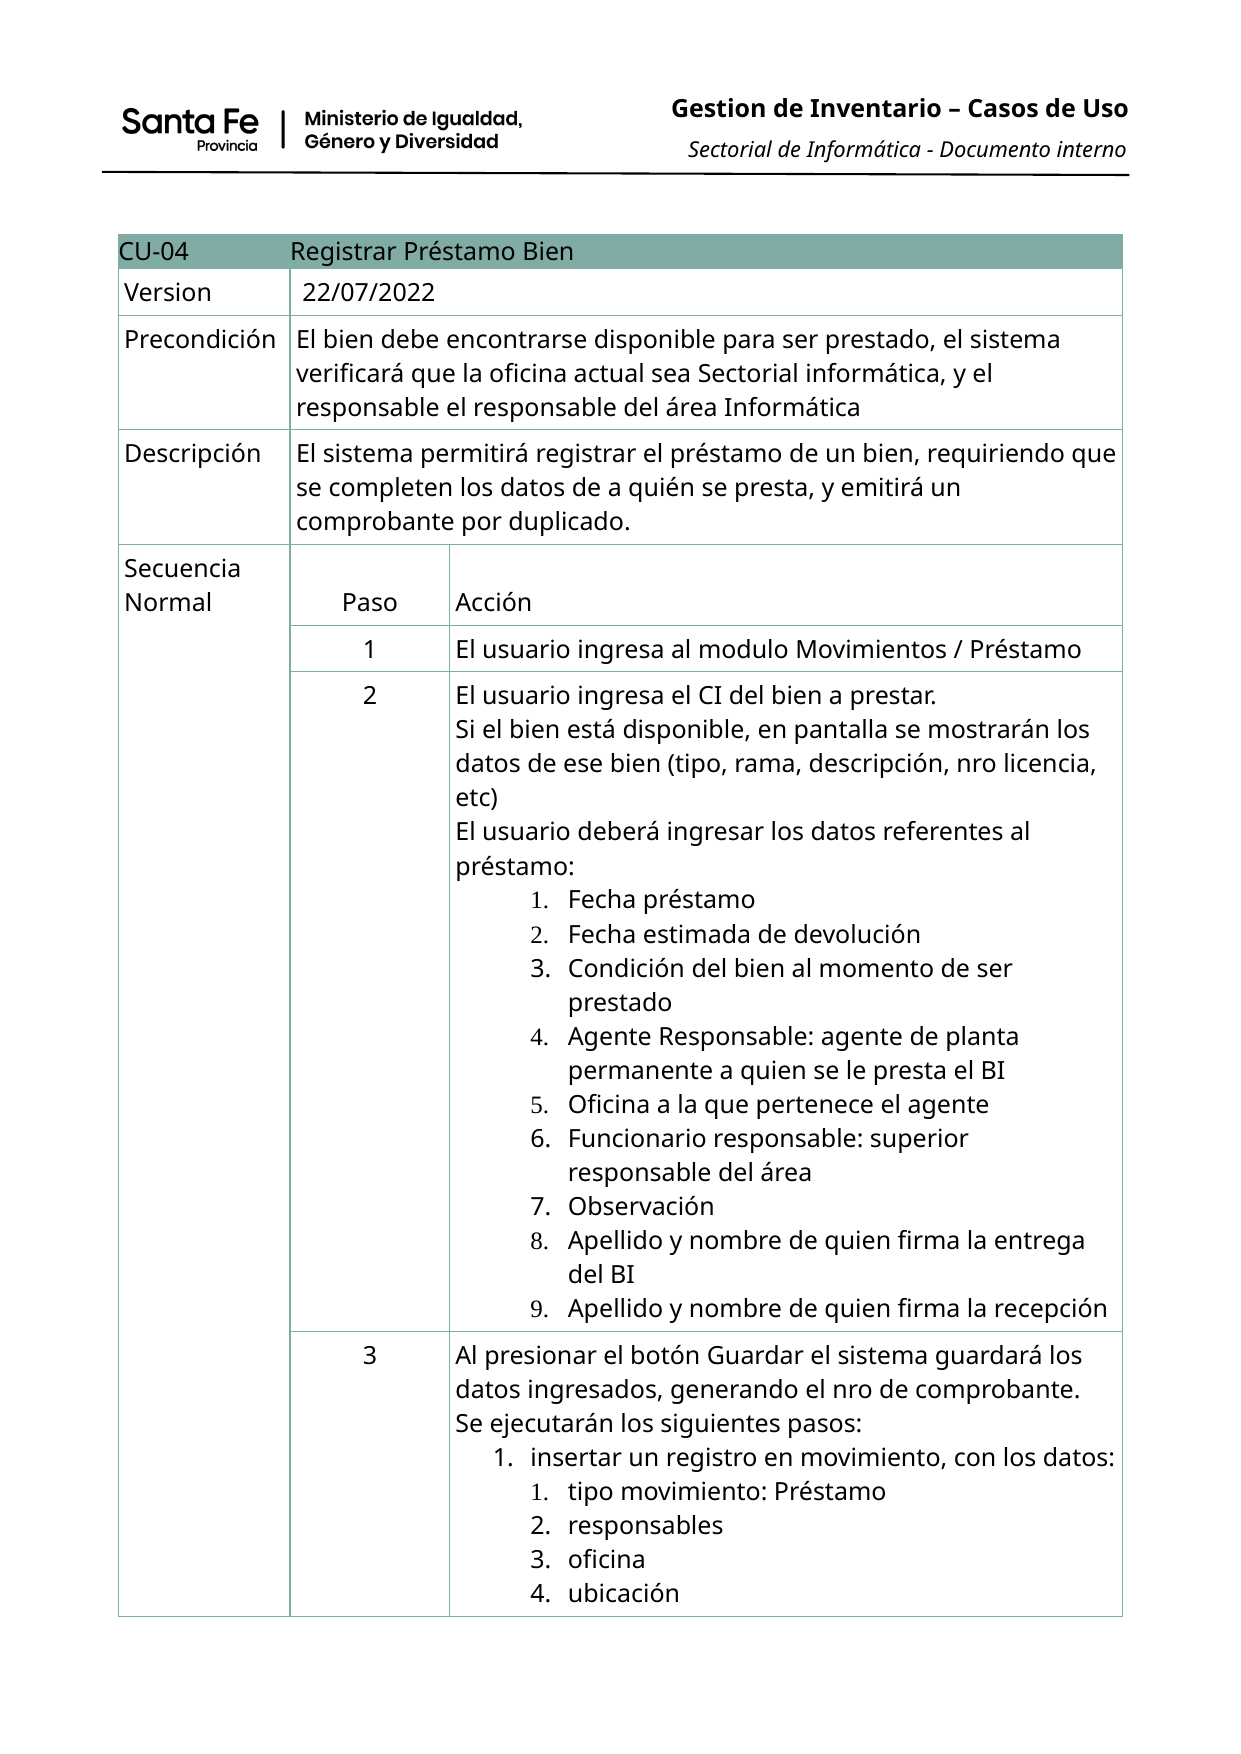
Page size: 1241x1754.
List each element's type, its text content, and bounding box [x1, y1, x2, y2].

table_cell 3 [291, 1332, 449, 1616]
table_cell 1 [291, 626, 449, 671]
table_cell Precondición [119, 316, 289, 429]
table_cell Acción [450, 545, 1122, 624]
table_cell El bien debe encontrarse disponible para ser prestado, el sistema verificará que la oficina actual sea Sectorial informática, y el responsable el responsable del área Informática [291, 316, 1122, 429]
table_cell 2 [291, 672, 449, 1331]
table_cell Secuencia Normal [119, 545, 289, 624]
table_cell Paso [291, 545, 449, 624]
table_cell Version [119, 269, 289, 314]
table_cell [119, 625, 289, 671]
table_cell Descripción [119, 430, 289, 544]
table_cell El usuario ingresa el CI del bien a prestar. Si el bien está disponible, en pantalla se mostrarán los datos de ese bien (tipo, rama, descripción, nro licencia, etc) El usuario deberá ingresar los datos referentes al préstamo: Fecha préstamo Fecha estimada de devolución Condición del bien al momento de ser prestado Agente Responsable: agente de planta permanente a quien se le presta el BI Oficina a la que pertenece el agente Funcionario responsable: superior responsable del área Observación Apellido y nombre de quien firma la entrega del BI Apellido y nombre de quien firma la recepción [450, 672, 1122, 1331]
table_cell [119, 671, 289, 1331]
table_header Registrar Préstamo Bien [290, 234, 1123, 268]
table_cell [119, 1331, 289, 1616]
table_cell El usuario ingresa al modulo Movimientos / Préstamo [450, 626, 1122, 671]
picture [102, 91, 550, 162]
table_cell Al presionar el botón Guardar el sistema guardará los datos ingresados, generando el nro de comprobante. Se ejecutarán los siguientes pasos: insertar un registro en movimiento, con los datos: tipo movimiento: Préstamo responsables oficina ubicación actualizar en bien dato de ultimo_movimiento con el id generado en movimiento [450, 1332, 1122, 1616]
table_cell 22/07/2022 [291, 269, 1122, 314]
table_header CU-04 [118, 234, 290, 268]
table_cell El sistema permitirá registrar el préstamo de un bien, requiriendo que se completen los datos de a quién se presta, y emitirá un comprobante por duplicado. [291, 430, 1122, 544]
